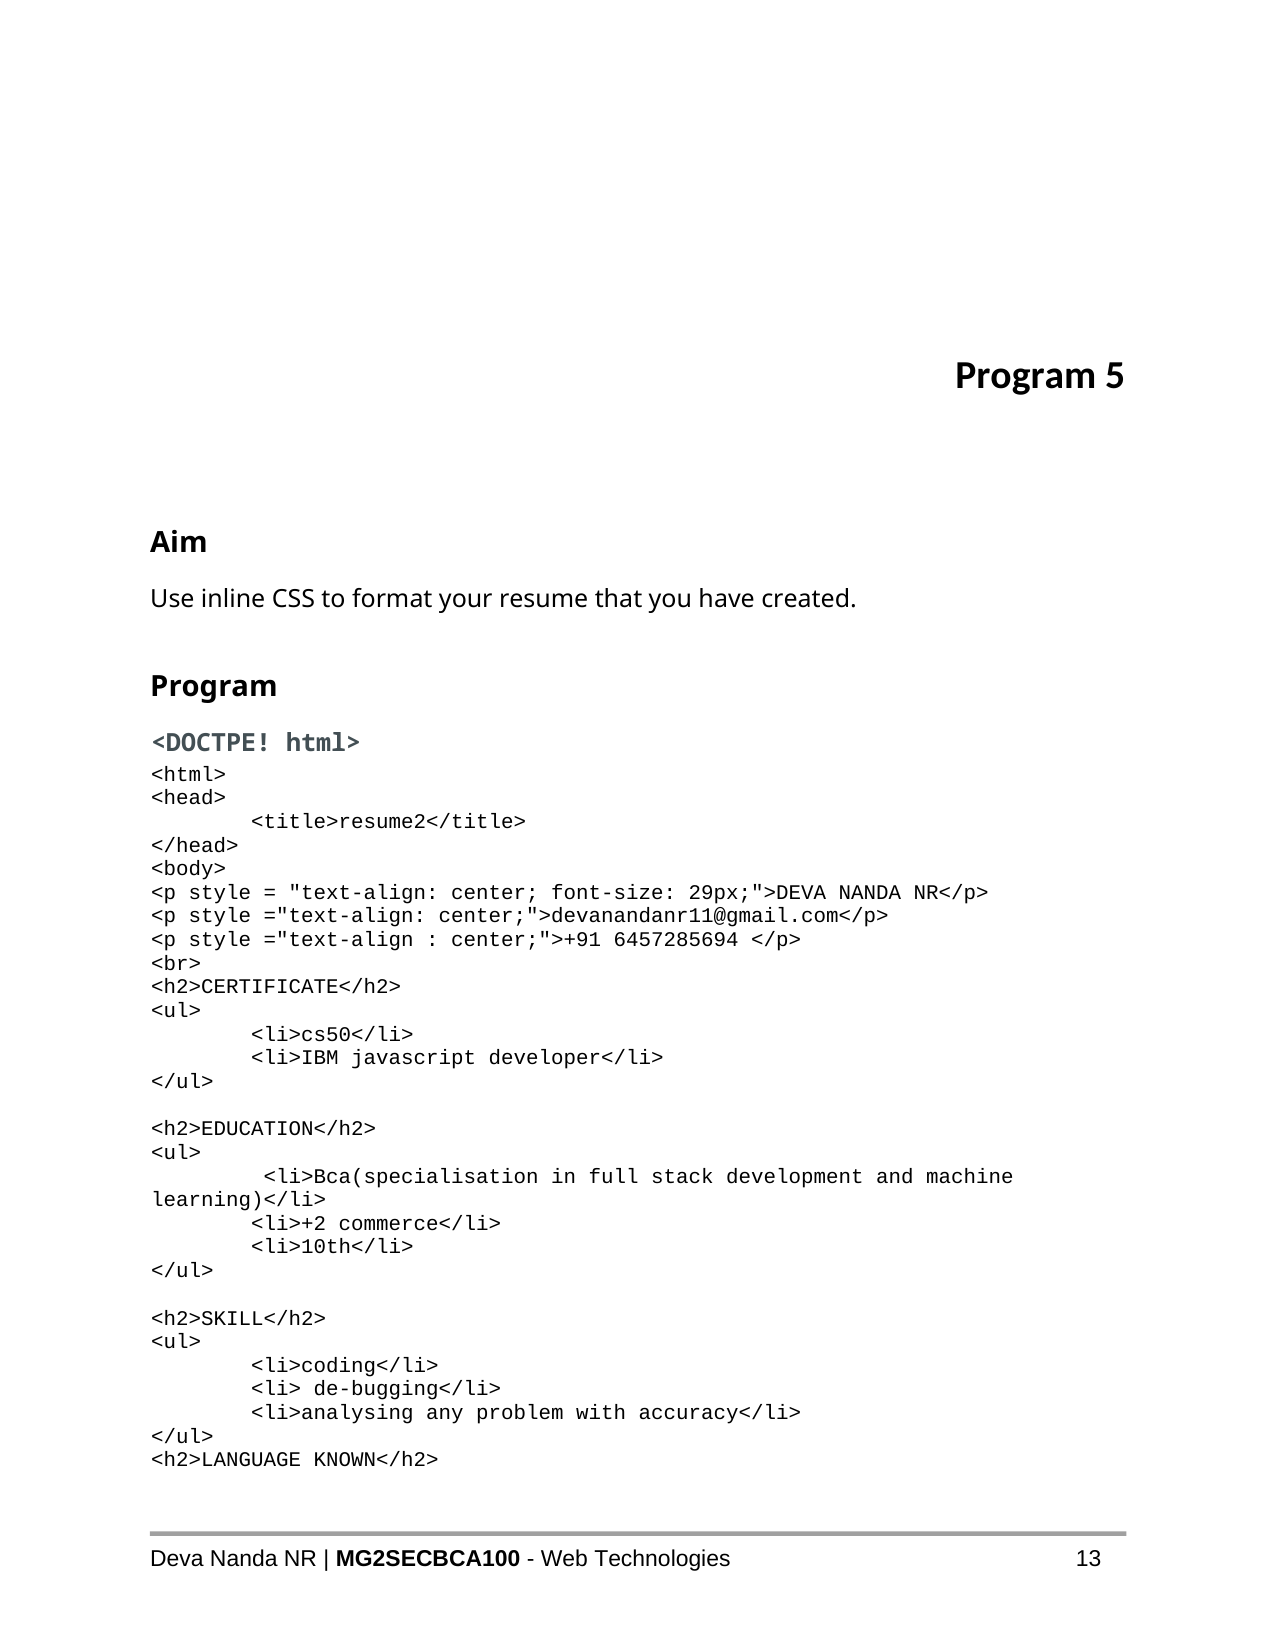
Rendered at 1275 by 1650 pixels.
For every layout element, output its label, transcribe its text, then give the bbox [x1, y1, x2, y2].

text Program 5 [150, 350, 1125, 399]
table_header <DOCTPE! html> <html> <head> <title>resume2</title> </head> <body> <p style = "text-align: center; font-size: 29px;">DEVA NANDA NR</p> <p style ="text-align: center;">devanandanr11@gmail.com</p> <p style ="text-align : center;">+91 6457285694 </p> <br> <h2>CERTIFICATE</h2> <ul> <li>cs50</li> <li>IBM javascript developer</li> </ul> <h2>EDUCATION</h2> <ul> <li>Bca(specialisation in full stack development and machine learning)</li> <li>+2 commerce</li> <li>10th</li> </ul> <h2>SKILL</h2> <ul> <li>coding</li> <li> de-bugging</li> <li>analysing any problem with accuracy</li> </ul> <h2>LANGUAGE KNOWN</h2> [140, 725, 1110, 1473]
text Aim [150, 521, 1125, 561]
text Program [150, 665, 1125, 705]
text Use inline CSS to format your resume that you have created. [150, 581, 1125, 615]
